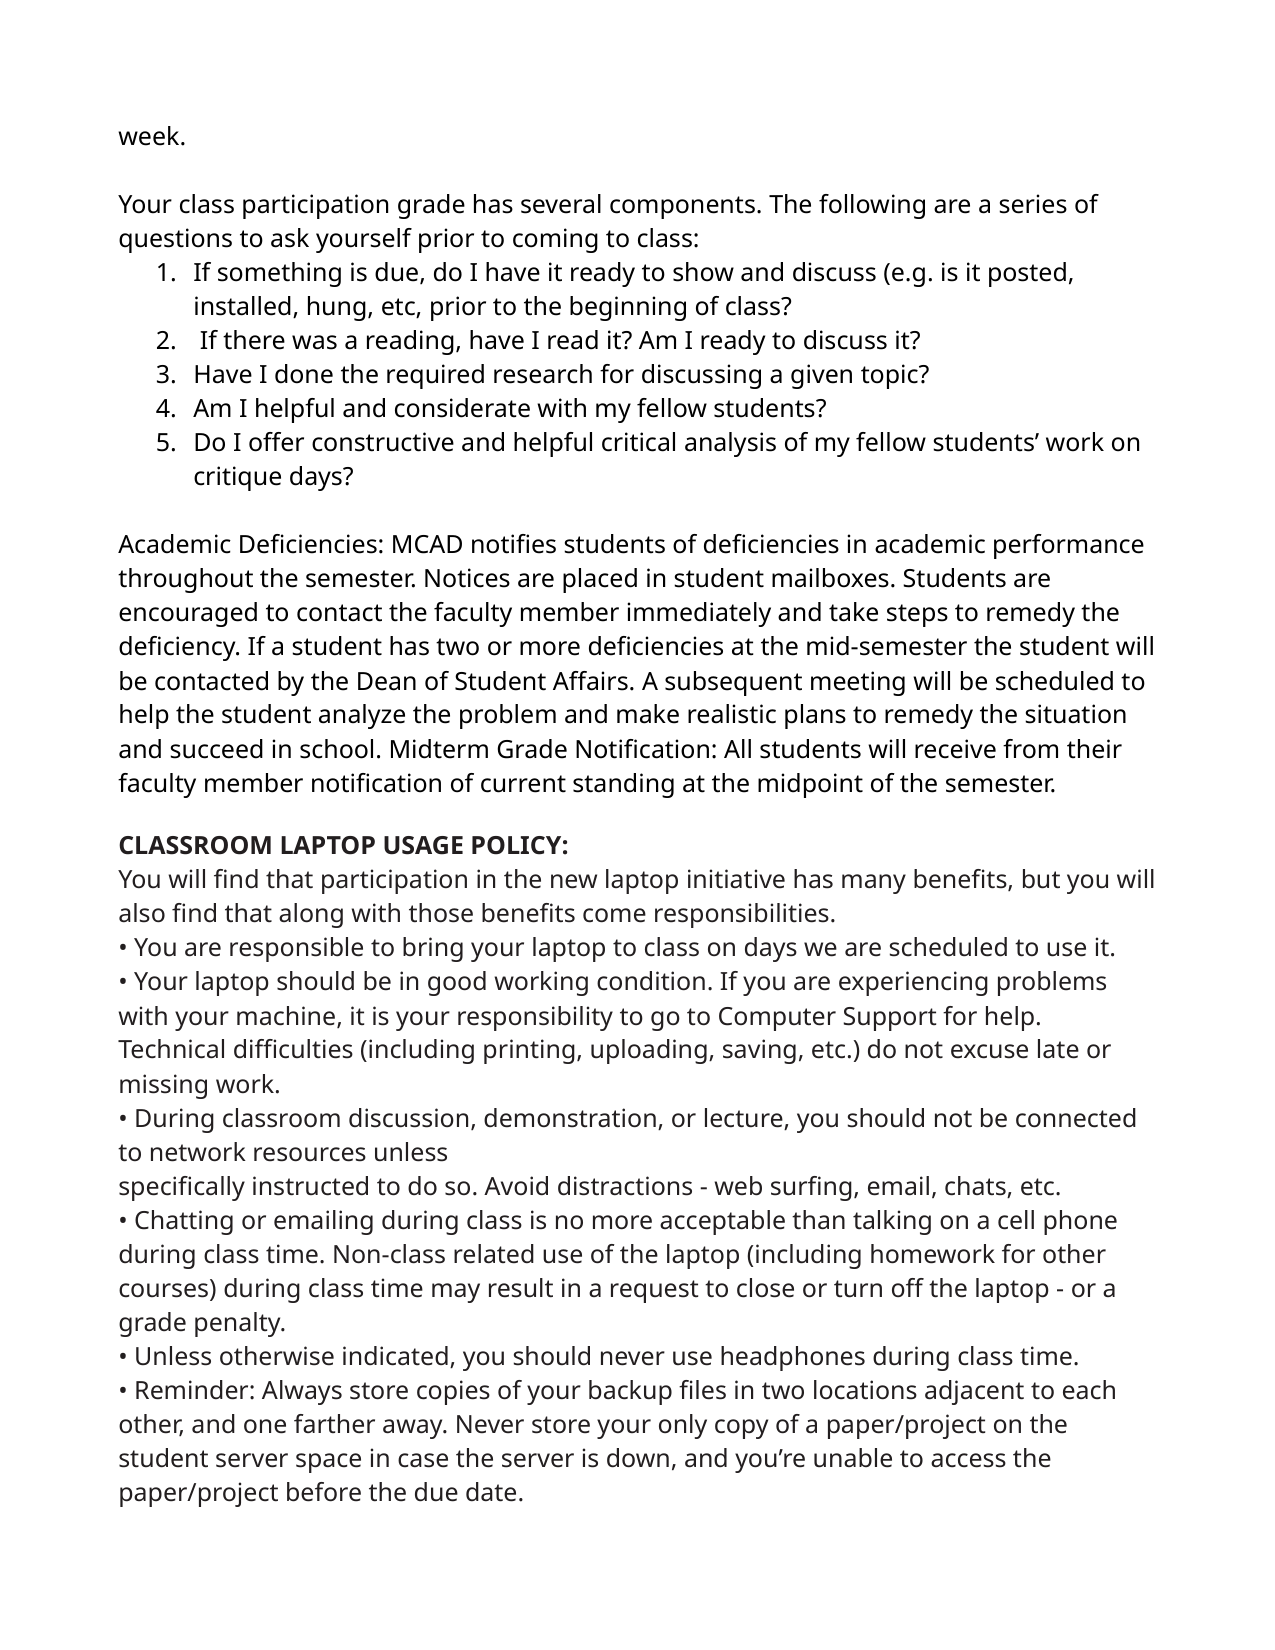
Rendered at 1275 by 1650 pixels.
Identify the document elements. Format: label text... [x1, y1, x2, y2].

text CLASSROOM LAPTOP USAGE POLICY: [118, 828, 1157, 862]
text • You are responsible to bring your laptop to class on days we are scheduled to use it. [118, 930, 1157, 964]
list If there was a reading, have I read it? Am I ready to discuss it? [156, 322, 1157, 357]
text week. [118, 118, 1157, 152]
list Have I done the required research for discussing a given topic? [156, 357, 1157, 391]
list Do I offer constructive and helpful critical analysis of my fellow studentsʼ work on critique days? [156, 425, 1157, 493]
text • Chatting or emailing during class is no more acceptable than talking on a cell phone during class time. Non-class related use of the laptop (including homework for other courses) during class time may result in a request to close or turn off the laptop - or a grade penalty. [118, 1202, 1157, 1339]
list Am I helpful and considerate with my fellow students? [156, 391, 1157, 425]
text • Your laptop should be in good working condition. If you are experiencing problems with your machine, it is your responsibility to go to Computer Support for help. Technical difficulties (including printing, uploading, saving, etc.) do not excuse late or missing work. [118, 964, 1157, 1100]
text You will find that participation in the new laptop initiative has many benefits, but you will also find that along with those benefits come responsibilities. [118, 862, 1157, 930]
text specifically instructed to do so. Avoid distractions - web surfing, email, chats, etc. [118, 1168, 1157, 1202]
text Your class participation grade has several components. The following are a series of questions to ask yourself prior to coming to class: [118, 186, 1157, 254]
text • Unless otherwise indicated, you should never use headphones during class time. [118, 1339, 1157, 1373]
list If something is due, do I have it ready to show and discuss (e.g. is it posted, installed, hung, etc, prior to the beginning of class? [156, 254, 1157, 322]
text • During classroom discussion, demonstration, or lecture, you should not be connected to network resources unless [118, 1100, 1157, 1168]
text Academic Deficiencies: MCAD notifies students of deficiencies in academic performance throughout the semester. Notices are placed in student mailboxes. Students are encouraged to contact the faculty member immediately and take steps to remedy the deficiency. If a student has two or more deficiencies at the mid-semester the student will be contacted by the Dean of Student Affairs. A subsequent meeting will be scheduled to help the student analyze the problem and make realistic plans to remedy the situation and succeed in school. Midterm Grade Notification: All students will receive from their faculty member notification of current standing at the midpoint of the semester. [118, 527, 1157, 799]
text • Reminder: Always store copies of your backup files in two locations adjacent to each other, and one farther away. Never store your only copy of a paper/project on the student server space in case the server is down, and you’re unable to access the paper/project before the due date. [118, 1373, 1157, 1509]
